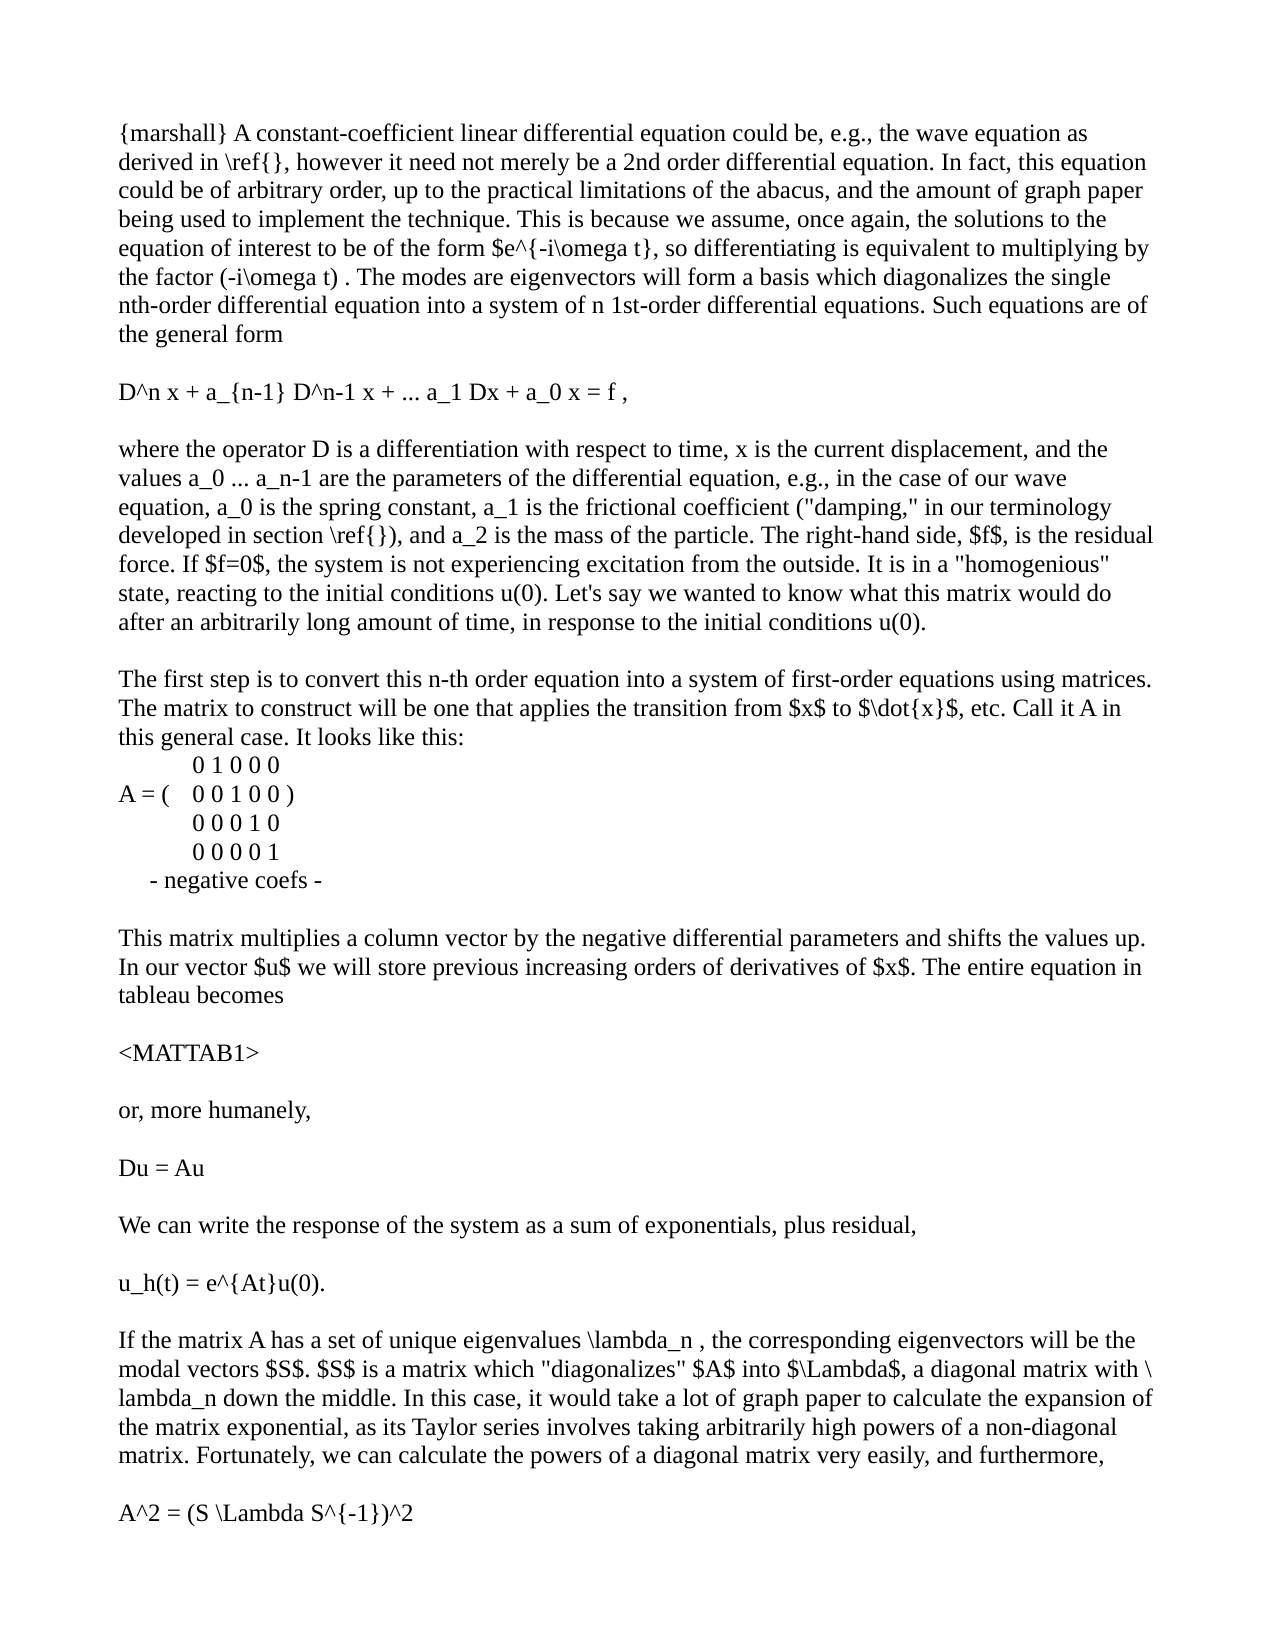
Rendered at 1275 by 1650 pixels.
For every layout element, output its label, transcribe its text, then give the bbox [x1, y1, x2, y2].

text where the operator D is a differentiation with respect to time, x is the current displacement, and the values a_0 ... a_n-1 are the parameters of the differential equation, e.g., in the case of our wave equation, a_0 is the spring constant, a_1 is the frictional coefficient ("damping," in our terminology developed in section \ref{}), and a_2 is the mass of the particle. The right-hand side, $f$, is the residual force. If $f=0$, the system is not experiencing excitation from the outside. It is in a "homogenious" state, reacting to the initial conditions u(0). Let's say we wanted to know what this matrix would do after an arbitrarily long amount of time, in response to the initial conditions u(0). [118, 434, 1157, 636]
text We can write the response of the system as a sum of exponentials, plus residual, [118, 1211, 1157, 1239]
text u_h(t) = e^{At}u(0). [118, 1268, 1157, 1297]
text 0 0 0 0 1 [118, 837, 1157, 866]
text or, more humanely, [118, 1096, 1157, 1124]
text <MATTAB1> [118, 1038, 1157, 1067]
text The first step is to convert this n-th order equation into a system of first-order equations using matrices. The matrix to construct will be one that applies the transition from $x$ to $\dot{x}$, etc. Call it A in this general case. It looks like this: [118, 664, 1157, 751]
text If the matrix A has a set of unique eigenvalues \lambda_n , the corresponding eigenvectors will be the modal vectors $S$. $S$ is a matrix which "diagonalizes" $A$ into $\Lambda$, a diagonal matrix with \lambda_n down the middle. In this case, it would take a lot of graph paper to calculate the expansion of the matrix exponential, as its Taylor series involves taking arbitrarily high powers of a non-diagonal matrix. Fortunately, we can calculate the powers of a diagonal matrix very easily, and furthermore, [118, 1326, 1157, 1469]
text 0 0 0 1 0 [118, 808, 1157, 837]
text This matrix multiplies a column vector by the negative differential parameters and shifts the values up. In our vector $u$ we will store previous increasing orders of derivatives of $x$. The entire equation in tableau becomes [118, 923, 1157, 1009]
text {marshall} A constant-coefficient linear differential equation could be, e.g., the wave equation as derived in \ref{}, however it need not merely be a 2nd order differential equation. In fact, this equation could be of arbitrary order, up to the practical limitations of the abacus, and the amount of graph paper being used to implement the technique. This is because we assume, once again, the solutions to the equation of interest to be of the form $e^{-i\omega t}, so differentiating is equivalent to multiplying by the factor (-i\omega t) . The modes are eigenvectors will form a basis which diagonalizes the single nth-order differential equation into a system of n 1st-order differential equations. Such equations are of the general form [118, 118, 1157, 348]
text A^2 = (S \Lambda S^{-1})^2 [118, 1498, 1157, 1527]
text - negative coefs - [118, 866, 1157, 894]
text 0 1 0 0 0 [118, 751, 1157, 779]
text Du = Au [118, 1153, 1157, 1182]
text A = ( 0 0 1 0 0 ) [118, 779, 1157, 808]
text D^n x + a_{n-1} D^n-1 x + ... a_1 Dx + a_0 x = f , [118, 377, 1157, 406]
